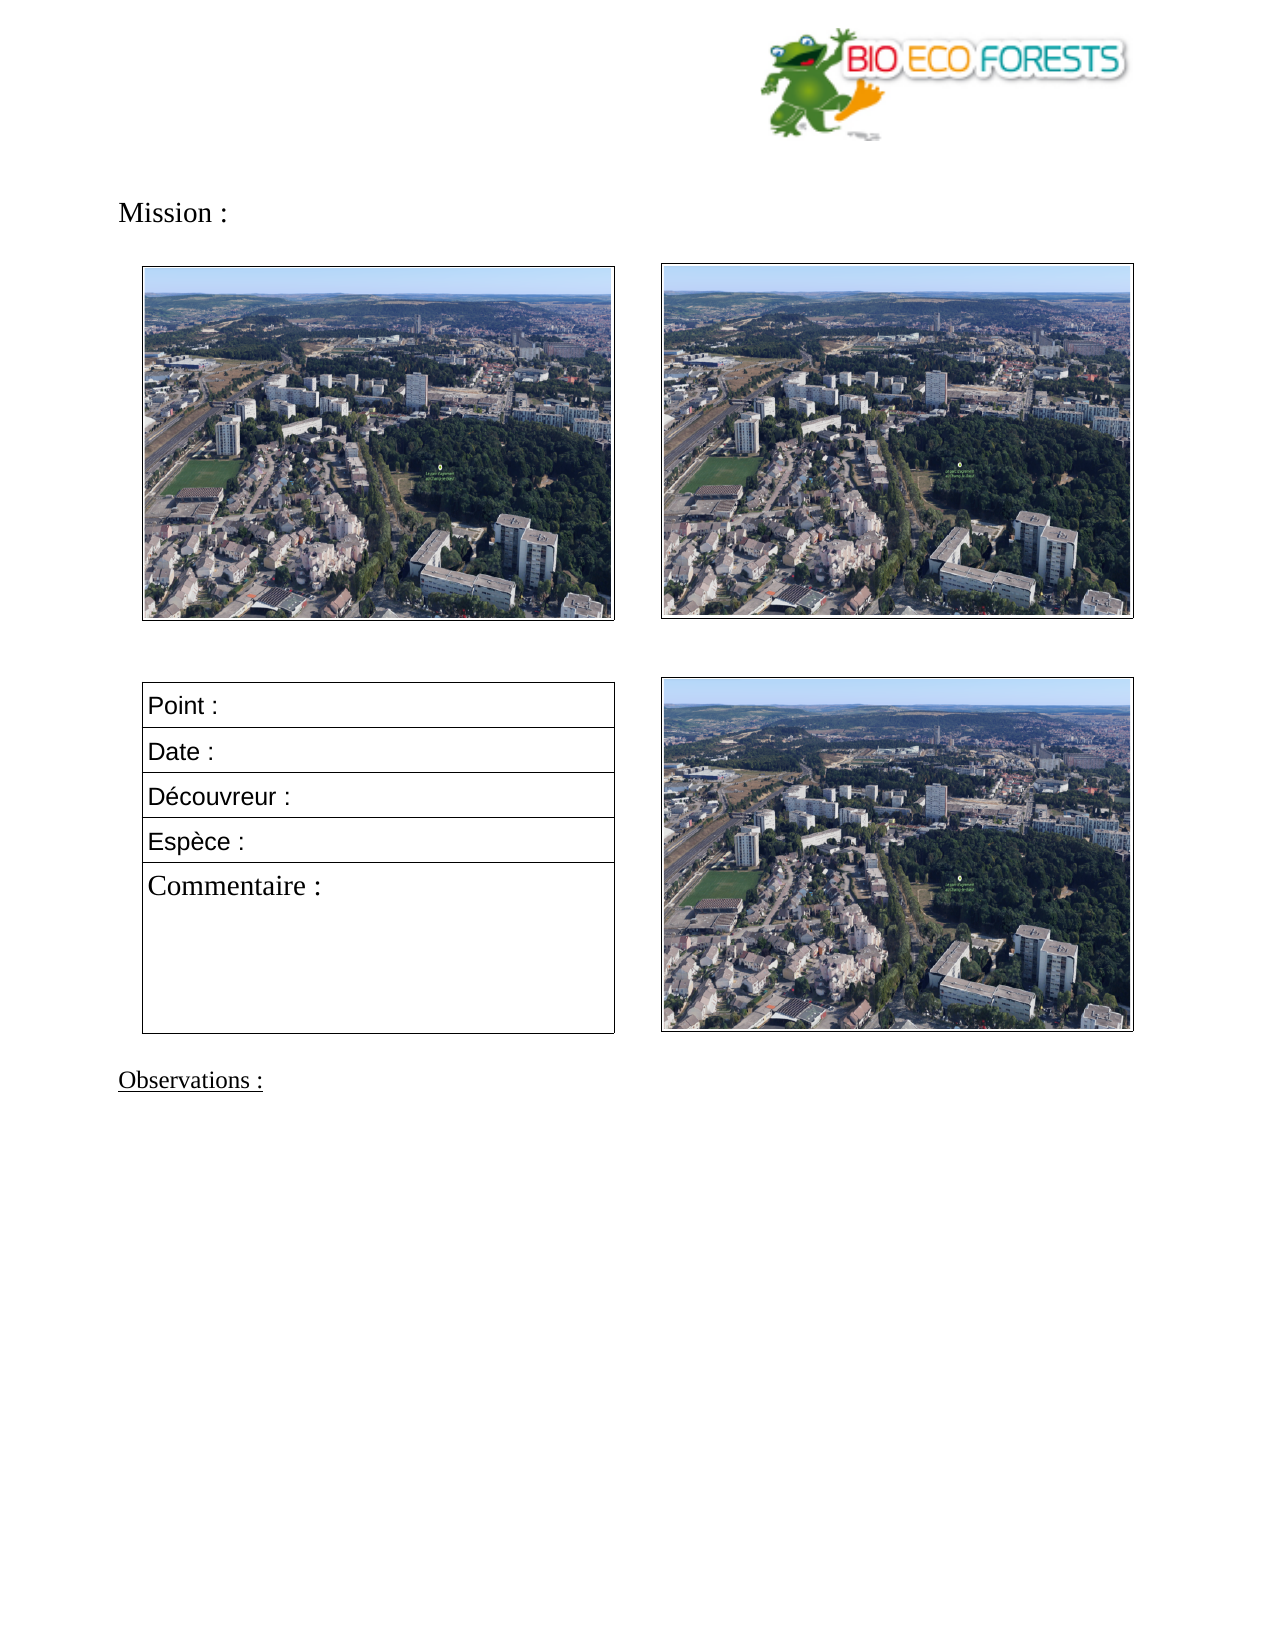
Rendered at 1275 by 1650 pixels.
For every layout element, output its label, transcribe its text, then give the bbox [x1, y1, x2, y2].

table_cell Découvreur : <inventaire.party.name> [143, 773, 614, 817]
subtitle Mission : <inventaire.mission.name> [118, 195, 1157, 229]
picture [760, 28, 1134, 141]
table_cell Commentaire : <inventaire.comment> [143, 863, 614, 1033]
picture [663, 266, 1131, 615]
table_cell Espèce : <inventaire.species.name> [143, 818, 614, 862]
table_cell [118, 655, 637, 1066]
table_header [638, 241, 1157, 655]
picture [663, 679, 1131, 1029]
table_header [118, 241, 637, 655]
table_cell Date : <inventaire.date> [143, 728, 614, 772]
table_cell [638, 655, 1157, 1066]
table_header [142, 661, 614, 682]
text Observations : [118, 1066, 1157, 1094]
text </for> [118, 1509, 1157, 1538]
picture [144, 268, 611, 618]
table_cell Point : <inventaire.name> [143, 683, 614, 727]
